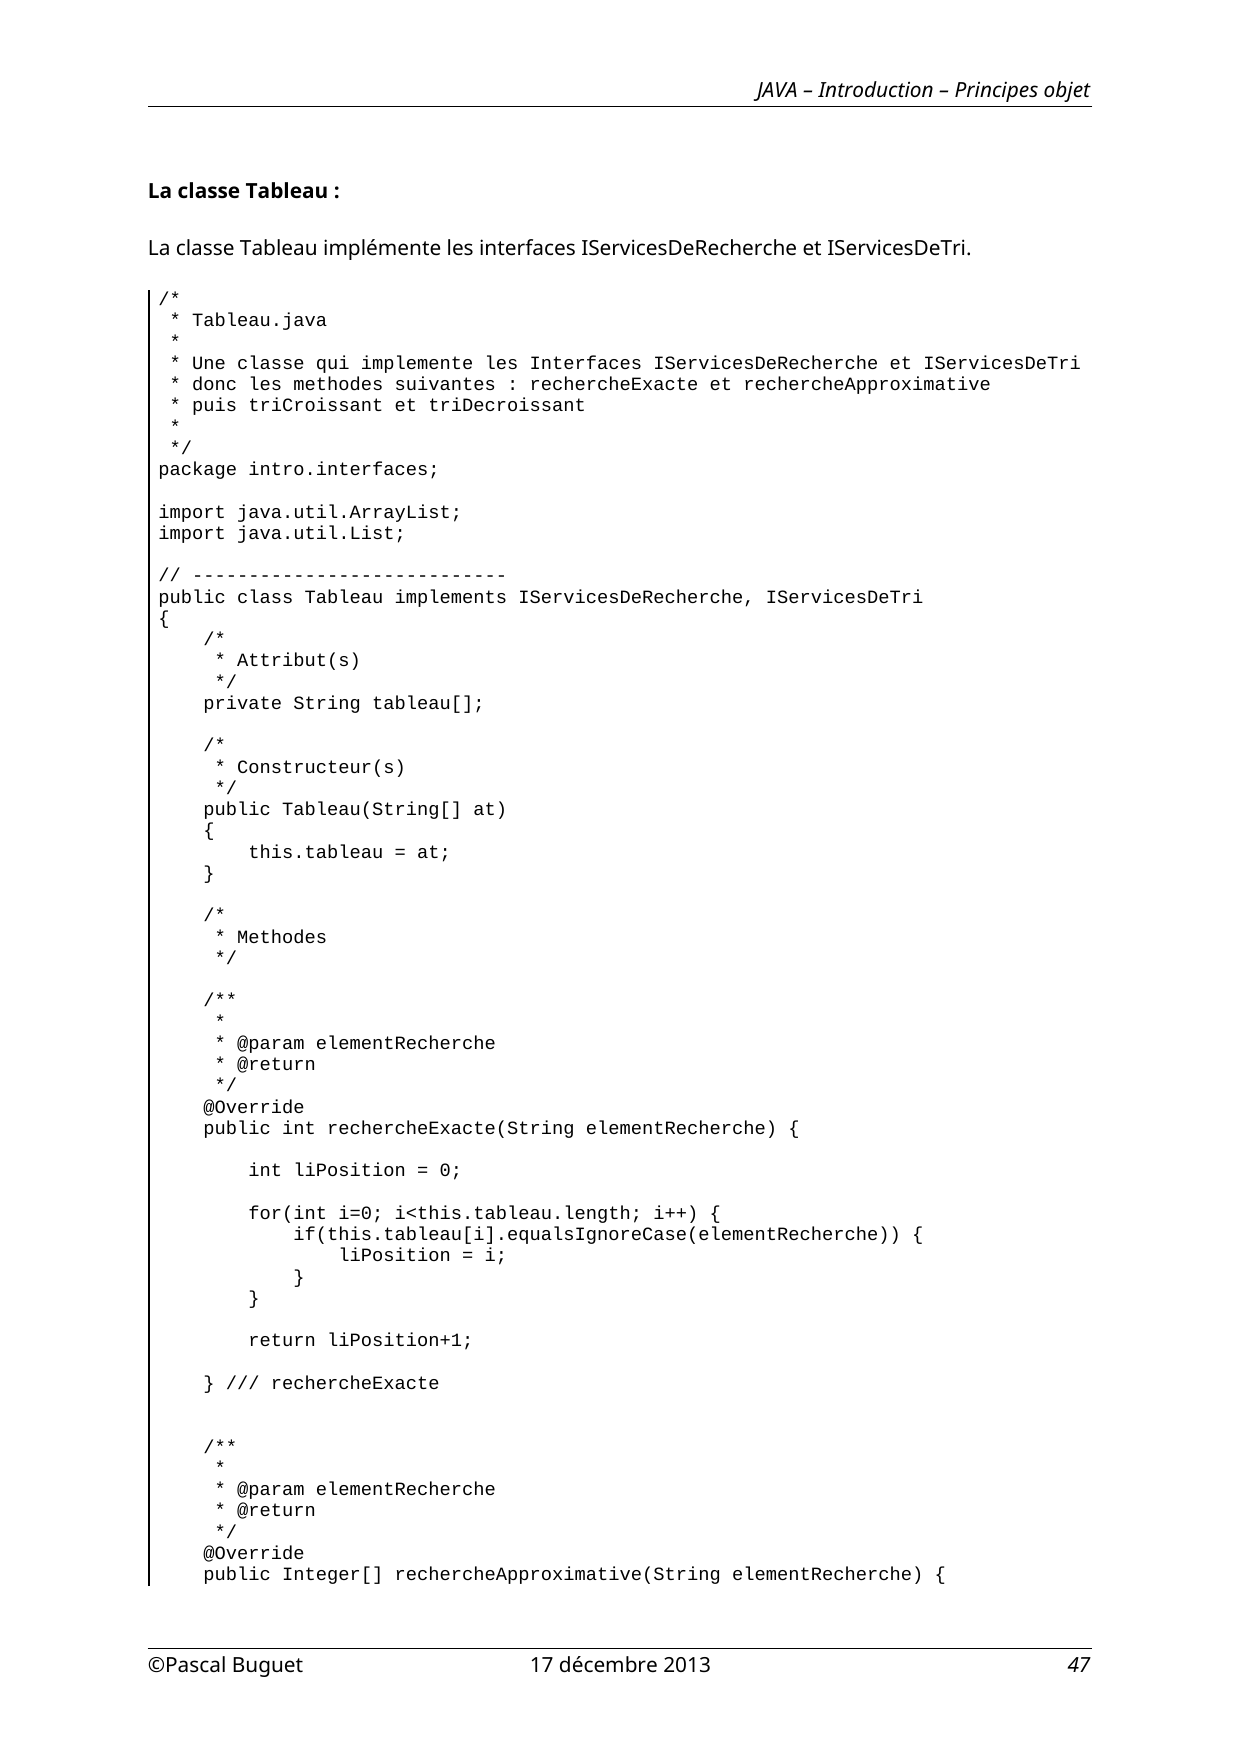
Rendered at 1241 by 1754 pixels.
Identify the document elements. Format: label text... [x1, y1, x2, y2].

text * @param elementRecherche [150, 1034, 1092, 1055]
text * Une classe qui implemente les Interfaces IServicesDeRecherche et IServicesDeTri [150, 354, 1092, 375]
text liPosition = i; [150, 1246, 1092, 1267]
text * @return [150, 1055, 1092, 1076]
text * Constructeur(s) [150, 757, 1092, 779]
text public int rechercheExacte(String elementRecherche) { [150, 1119, 1092, 1140]
text @Override [150, 1544, 1092, 1565]
text * [150, 332, 1092, 354]
text */ [150, 949, 1092, 970]
text */ [150, 1076, 1092, 1097]
text package intro.interfaces; [150, 460, 1092, 481]
text public Integer[] rechercheApproximative(String elementRecherche) { [150, 1565, 1092, 1586]
text * donc les methodes suivantes : rechercheExacte et rechercheApproximative [150, 375, 1092, 396]
text /** [150, 1437, 1092, 1459]
text import java.util.ArrayList; [150, 502, 1092, 524]
text this.tableau = at; [150, 842, 1092, 864]
text { [150, 821, 1092, 842]
text /* [150, 736, 1092, 757]
text * Methodes [150, 927, 1092, 949]
text * Attribut(s) [150, 651, 1092, 672]
text public Tableau(String[] at) [150, 800, 1092, 821]
text * [150, 1459, 1092, 1480]
text /* [150, 906, 1092, 927]
text } [150, 1267, 1092, 1289]
text } [150, 864, 1092, 885]
text */ [150, 672, 1092, 694]
text } [150, 1289, 1092, 1310]
text */ [150, 779, 1092, 800]
text // ---------------------------- [150, 566, 1092, 587]
text La classe Tableau : [148, 176, 1092, 204]
text * [150, 417, 1092, 439]
text La classe Tableau implémente les interfaces IServicesDeRecherche et IServicesDeTri. [148, 233, 1092, 261]
text * puis triCroissant et triDecroissant [150, 396, 1092, 417]
text import java.util.List; [150, 524, 1092, 545]
text * Tableau.java [150, 311, 1092, 332]
text int liPosition = 0; [150, 1161, 1092, 1182]
text } /// rechercheExacte [150, 1374, 1092, 1395]
text @Override [150, 1097, 1092, 1119]
text * @param elementRecherche [150, 1480, 1092, 1501]
text /* [150, 630, 1092, 651]
text for(int i=0; i<this.tableau.length; i++) { [150, 1204, 1092, 1225]
text * @return [150, 1501, 1092, 1522]
text private String tableau[]; [150, 694, 1092, 715]
text * [150, 1012, 1092, 1034]
text public class Tableau implements IServicesDeRecherche, IServicesDeTri [150, 587, 1092, 609]
text if(this.tableau[i].equalsIgnoreCase(elementRecherche)) { [150, 1225, 1092, 1246]
text return liPosition+1; [150, 1331, 1092, 1352]
text /* [150, 290, 1092, 311]
text */ [150, 1522, 1092, 1544]
text /** [150, 991, 1092, 1012]
text { [150, 609, 1092, 630]
text */ [150, 439, 1092, 460]
